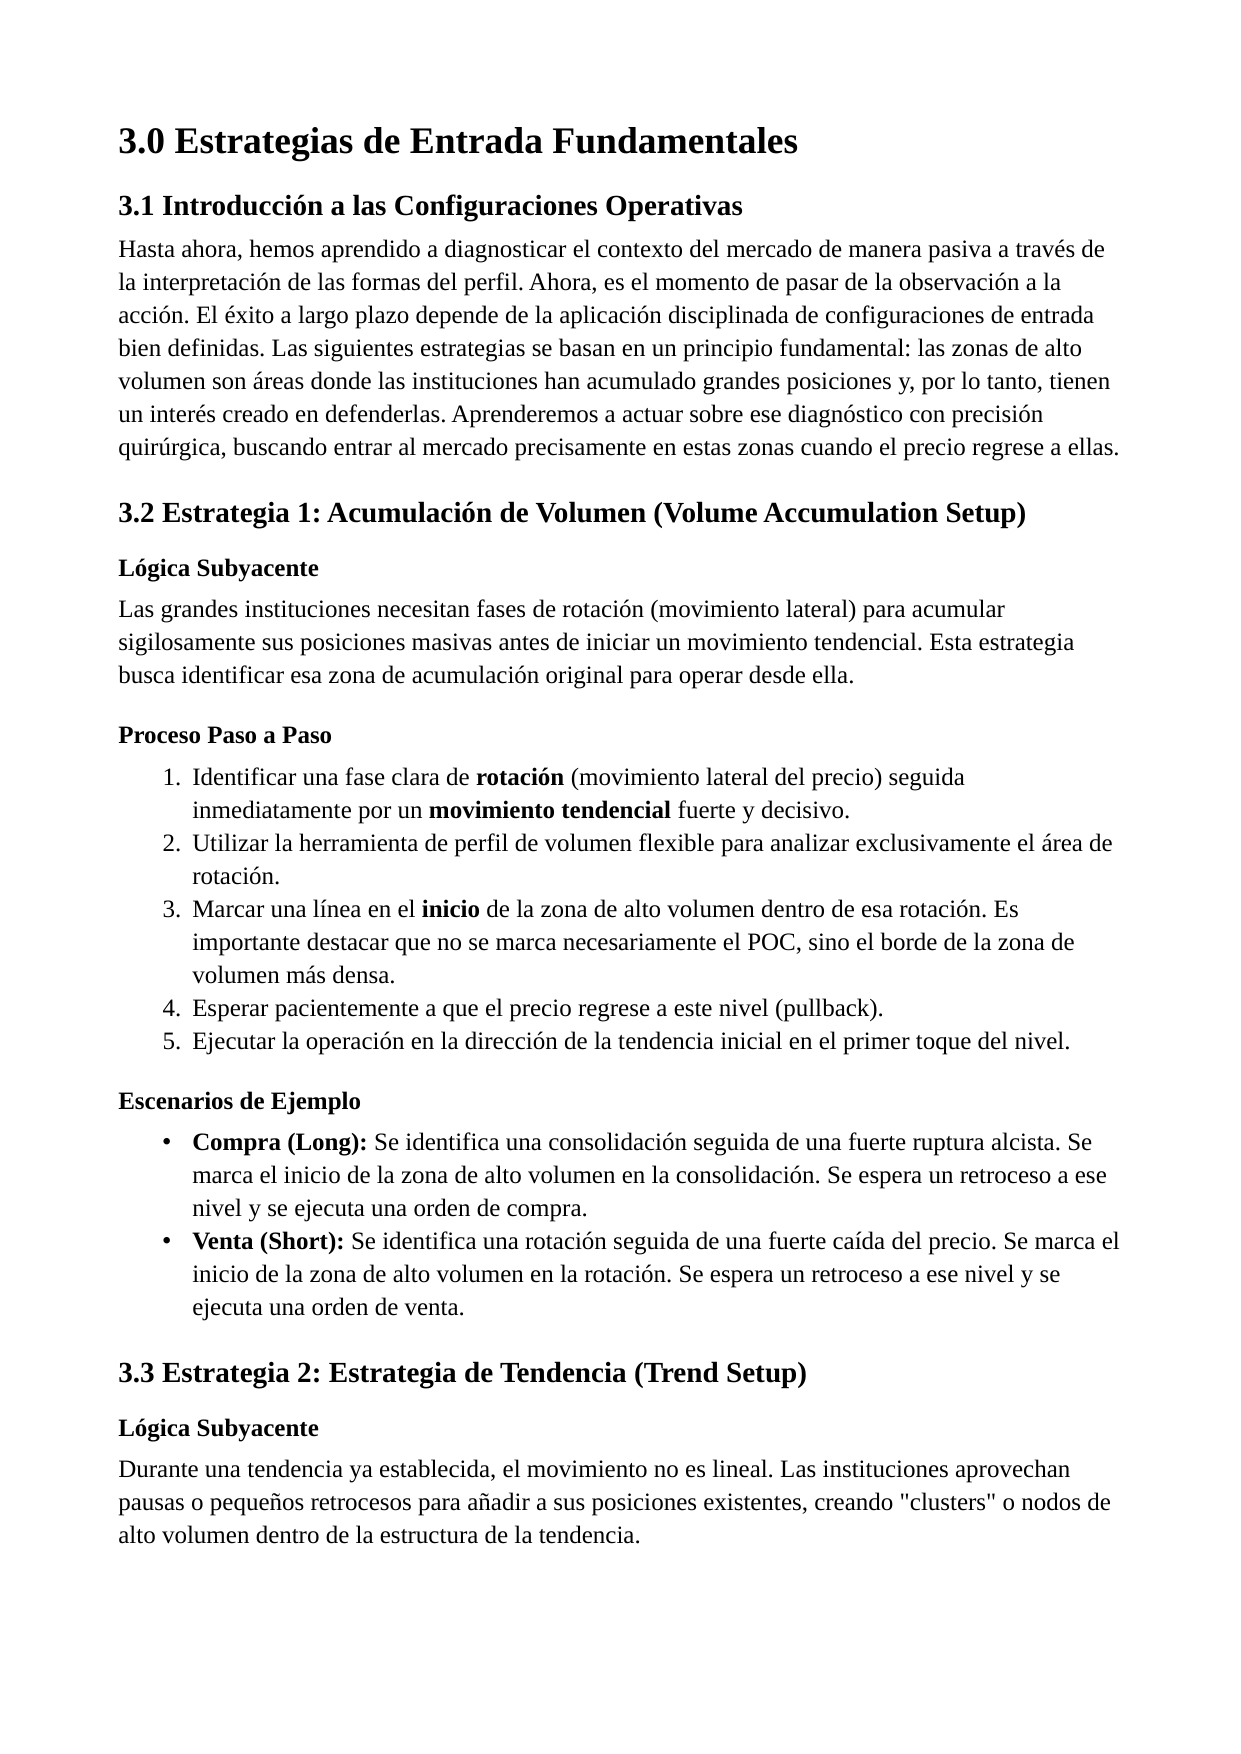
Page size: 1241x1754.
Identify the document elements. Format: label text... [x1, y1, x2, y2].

subtitle 3.3 Estrategia 2: Estrategia de Tendencia (Trend Setup) [118, 1355, 1122, 1388]
list Venta (Short): Se identifica una rotación seguida de una fuerte caída del precio. Se marca el inicio de la zona de alto volumen en la rotación. Se espera un retroceso a ese nivel y se ejecuta una orden de venta. [162, 1226, 1122, 1321]
list Esperar pacientemente a que el precio regrese a este nivel (pullback). [162, 993, 1122, 1022]
subtitle Escenarios de Ejemplo [118, 1086, 1122, 1115]
list Marcar una línea en el inicio de la zona de alto volumen dentro de esa rotación. Es importante destacar que no se marca necesariamente el POC, sino el borde de la zona de volumen más densa. [162, 894, 1122, 989]
subtitle 3.0 Estrategias de Entrada Fundamentales [118, 118, 1122, 161]
list Ejecutar la operación en la dirección de la tendencia inicial en el primer toque del nivel. [162, 1026, 1122, 1055]
subtitle 3.2 Estrategia 1: Acumulación de Volumen (Volume Accumulation Setup) [118, 495, 1122, 528]
list Identificar una fase clara de rotación (movimiento lateral del precio) seguida inmediatamente por un movimiento tendencial fuerte y decisivo. [162, 762, 1122, 824]
subtitle Proceso Paso a Paso [118, 721, 1122, 749]
text Durante una tendencia ya establecida, el movimiento no es lineal. Las instituciones aprovechan pausas o pequeños retrocesos para añadir a sus posiciones existentes, creando "clusters" o nodos de alto volumen dentro de la estructura de la tendencia. [118, 1454, 1122, 1549]
list Compra (Long): Se identifica una consolidación seguida de una fuerte ruptura alcista. Se marca el inicio de la zona de alto volumen en la consolidación. Se espera un retroceso a ese nivel y se ejecuta una orden de compra. [162, 1127, 1122, 1222]
list Utilizar la herramienta de perfil de volumen flexible para analizar exclusivamente el área de rotación. [162, 828, 1122, 890]
subtitle Lógica Subyacente [118, 553, 1122, 582]
subtitle Lógica Subyacente [118, 1413, 1122, 1442]
text Hasta ahora, hemos aprendido a diagnosticar el contexto del mercado de manera pasiva a través de la interpretación de las formas del perfil. Ahora, es el momento de pasar de la observación a la acción. El éxito a largo plazo depende de la aplicación disciplinada de configuraciones de entrada bien definidas. Las siguientes estrategias se basan en un principio fundamental: las zonas de alto volumen son áreas donde las instituciones han acumulado grandes posiciones y, por lo tanto, tienen un interés creado en defenderlas. Aprenderemos a actuar sobre ese diagnóstico con precisión quirúrgica, buscando entrar al mercado precisamente en estas zonas cuando el precio regrese a ellas. [118, 234, 1122, 461]
text Las grandes instituciones necesitan fases de rotación (movimiento lateral) para acumular sigilosamente sus posiciones masivas antes de iniciar un movimiento tendencial. Esta estrategia busca identificar esa zona de acumulación original para operar desde ella. [118, 594, 1122, 689]
subtitle 3.1 Introducción a las Configuraciones Operativas [118, 188, 1122, 222]
